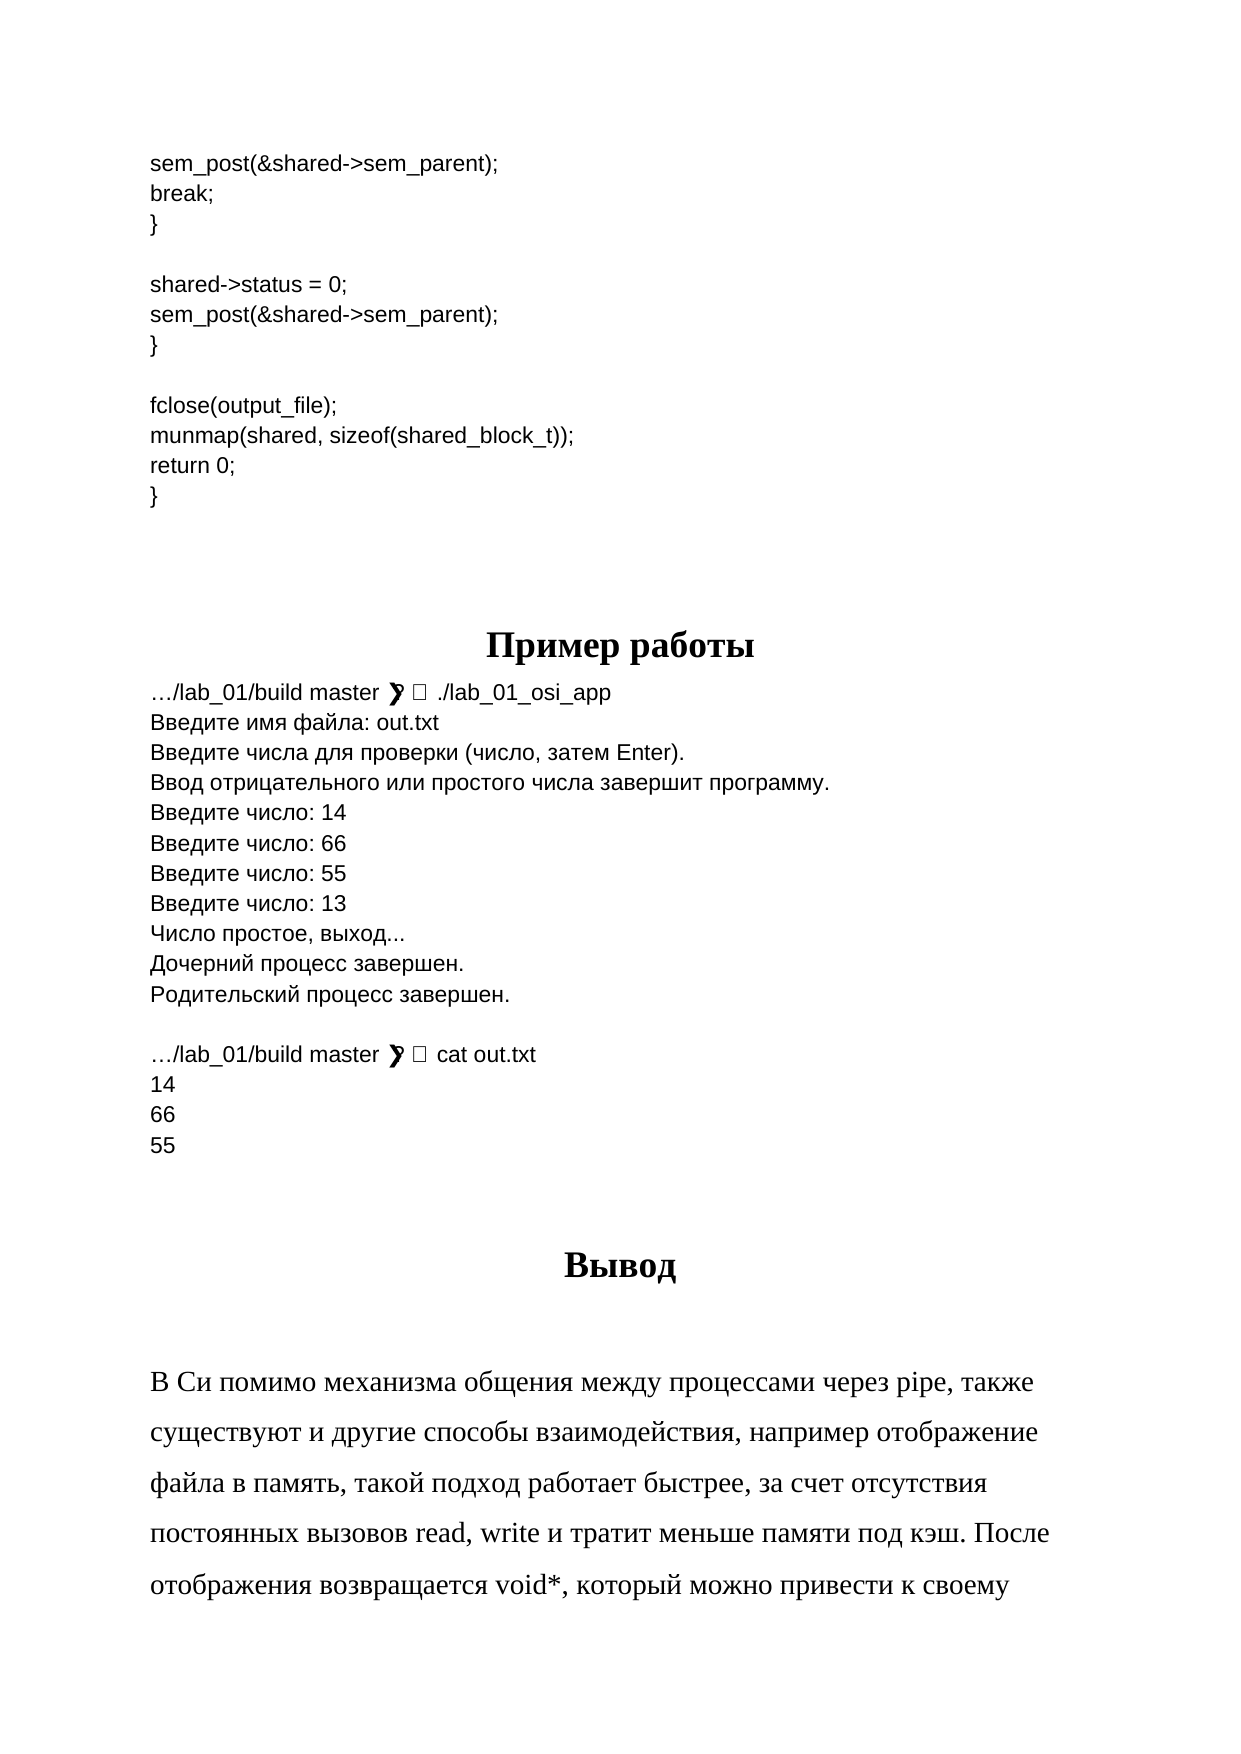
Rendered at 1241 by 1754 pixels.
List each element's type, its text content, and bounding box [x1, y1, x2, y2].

subtitle Пример работы [150, 623, 1090, 666]
table_cell sem_post(&shared->sem_parent); break; } shared->status = 0; sem_post(&shared->sem_parent); } fclose(output_file); munmap(shared, sizeof(shared_block_t)); return 0; } [150, 150, 1090, 573]
subtitle Вывод [150, 1242, 1090, 1285]
text В Си помимо механизма общения между процессами через pipe, также существуют и другие способы взаимодействия, например отображение файла в память, такой подход работает быстрее, за счет отсутствия постоянных вызовов read, write и тратит меньше памяти под кэш. После отображения возвращается void*, который можно привести к своему [150, 1304, 1090, 1602]
table_header …/lab_01/build master  ? ❯ ./lab_01_osi_app Введите имя файла: out.txt Введите числа для проверки (число, затем Enter). Ввод отрицательного или простого числа завершит программу. Введите число: 14 Введите число: 66 Введите число: 55 Введите число: 13 Число простое, выход... Дочерний процесс завершен. Родительский процесс завершен. …/lab_01/build master  ? ❯ cat out.txt 14 66 55 [150, 679, 1090, 1162]
